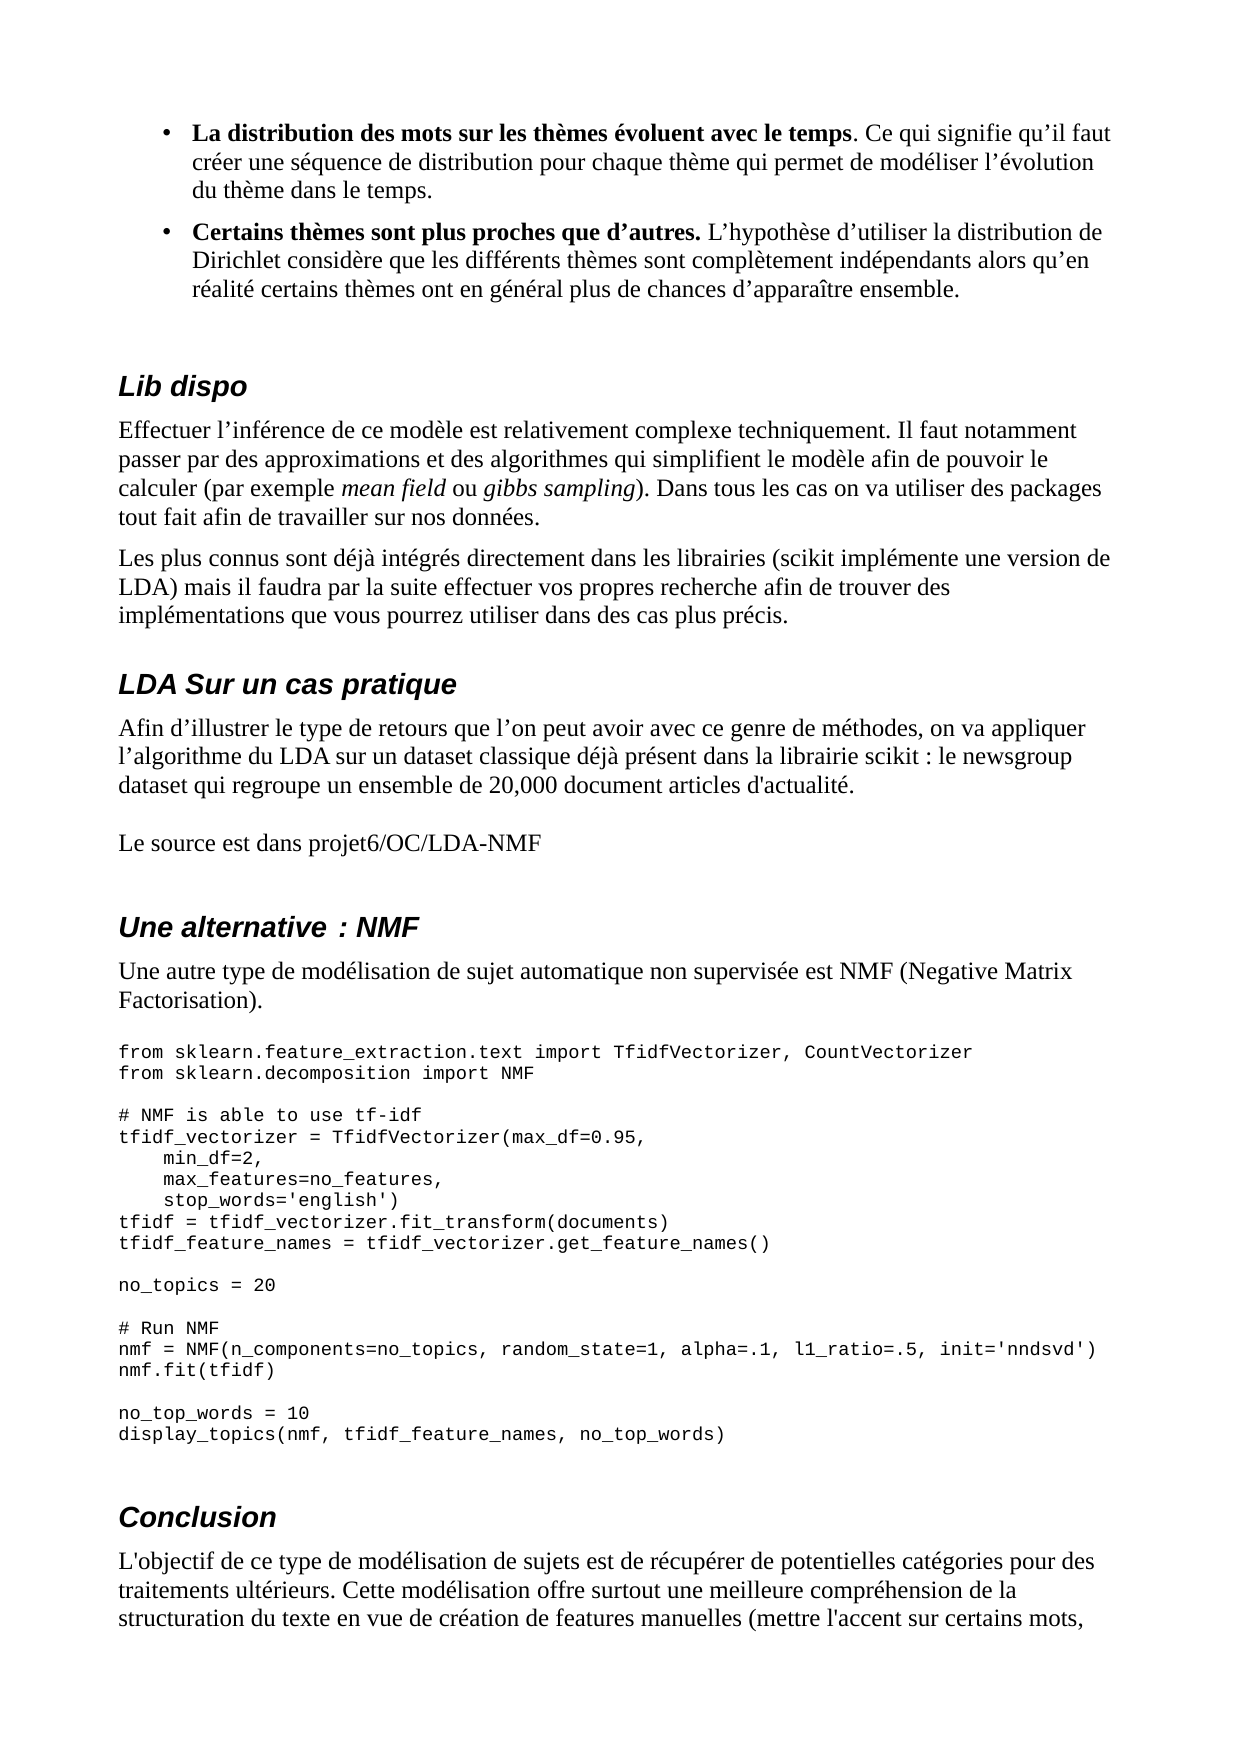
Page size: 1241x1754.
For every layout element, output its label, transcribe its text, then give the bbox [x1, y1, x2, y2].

subtitle Une alternative : NMF [118, 910, 1122, 944]
text no_topics = 20 [118, 1276, 1122, 1297]
text stop_words='english') [118, 1191, 1122, 1212]
list Certains thèmes sont plus proches que d’autres. L’hypothèse d’utiliser la distribution de Dirichlet considère que les différents thèmes sont complètement indépendants alors qu’en réalité certains thèmes ont en général plus de chances d’apparaître ensemble. [162, 217, 1122, 303]
text display_topics(nmf, tfidf_feature_names, no_top_words) [118, 1425, 1122, 1446]
text nmf = NMF(n_components=no_topics, random_state=1, alpha=.1, l1_ratio=.5, init='nndsvd') [118, 1340, 1122, 1361]
text tfidf = tfidf_vectorizer.fit_transform(documents) [118, 1212, 1122, 1234]
text L'objectif de ce type de modélisation de sujets est de récupérer de potentielles catégories pour des traitements ultérieurs. Cette modélisation offre surtout une meilleure compréhension de la structuration du texte en vue de création de features manuelles (mettre l'accent sur certains mots, [118, 1546, 1122, 1632]
text Les plus connus sont déjà intégrés directement dans les librairies (scikit implémente une version de LDA) mais il faudra par la suite effectuer vos propres recherche afin de trouver des implémentations que vous pourrez utiliser dans des cas plus précis. [118, 543, 1122, 629]
text Une autre type de modélisation de sujet automatique non supervisée est NMF (Negative Matrix Factorisation). [118, 956, 1122, 1014]
text min_df=2, [118, 1149, 1122, 1170]
text max_features=no_features, [118, 1170, 1122, 1191]
subtitle LDA Sur un cas pratique [118, 667, 1122, 700]
subtitle Lib dispo [118, 369, 1122, 403]
subtitle Conclusion [118, 1500, 1122, 1533]
text Le source est dans projet6/OC/LDA-NMF [118, 828, 1122, 856]
text from sklearn.decomposition import NMF [118, 1064, 1122, 1085]
text from sklearn.feature_extraction.text import TfidfVectorizer, CountVectorizer [118, 1042, 1122, 1064]
text nmf.fit(tfidf) [118, 1361, 1122, 1382]
text Effectuer l’inférence de ce modèle est relativement complexe techniquement. Il faut notamment passer par des approximations et des algorithmes qui simplifient le modèle afin de pouvoir le calculer (par exemple mean field ou gibbs sampling). Dans tous les cas on va utiliser des packages tout fait afin de travailler sur nos données. [118, 415, 1122, 530]
text tfidf_vectorizer = TfidfVectorizer(max_df=0.95, [118, 1127, 1122, 1149]
text tfidf_feature_names = tfidf_vectorizer.get_feature_names() [118, 1234, 1122, 1255]
text # NMF is able to use tf-idf [118, 1106, 1122, 1127]
text no_top_words = 10 [118, 1404, 1122, 1425]
list La distribution des mots sur les thèmes évoluent avec le temps. Ce qui signifie qu’il faut créer une séquence de distribution pour chaque thème qui permet de modéliser l’évolution du thème dans le temps. [162, 118, 1122, 204]
text Afin d’illustrer le type de retours que l’on peut avoir avec ce genre de méthodes, on va appliquer l’algorithme du LDA sur un dataset classique déjà présent dans la librairie scikit : le newsgroup dataset qui regroupe un ensemble de 20,000 document articles d'actualité. [118, 713, 1122, 799]
text # Run NMF [118, 1319, 1122, 1340]
